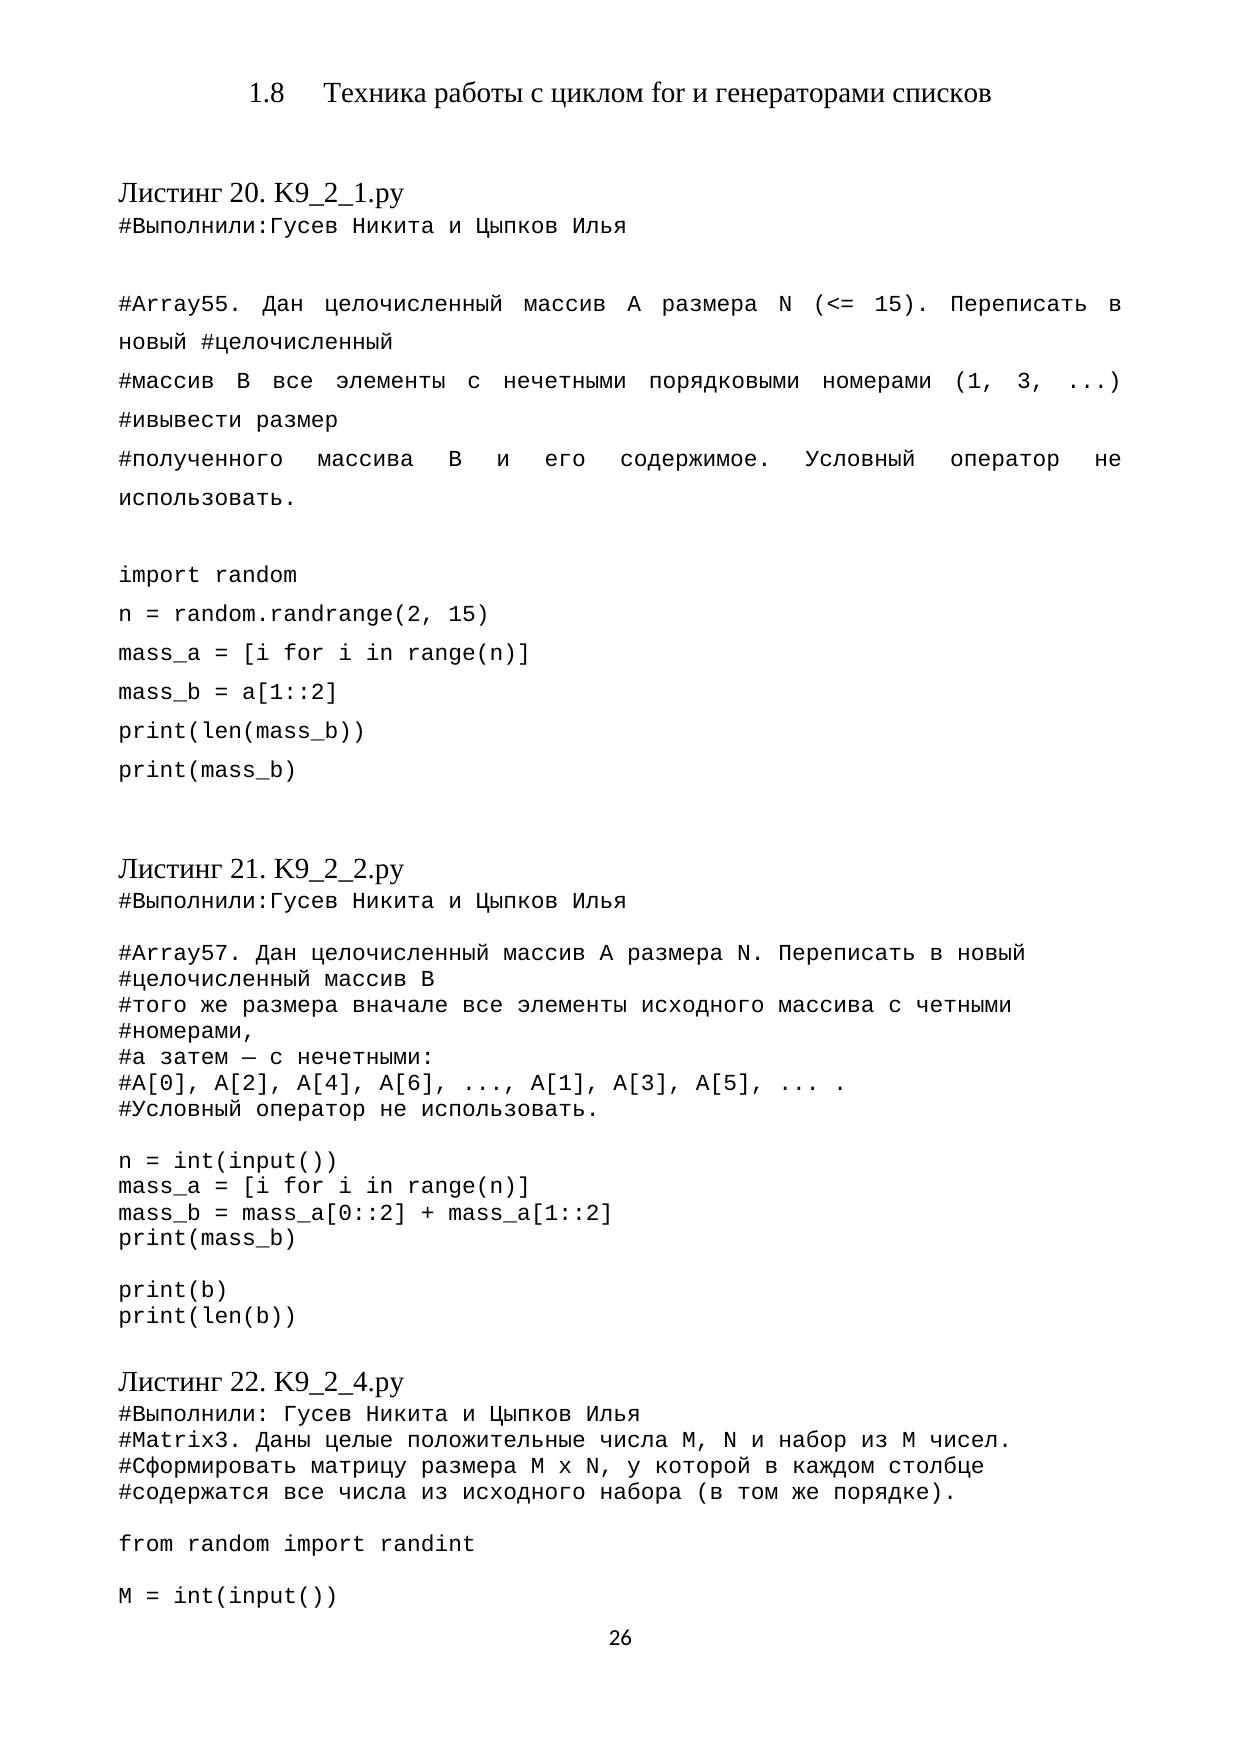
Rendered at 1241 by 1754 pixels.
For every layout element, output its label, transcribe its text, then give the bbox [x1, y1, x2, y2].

text print(b) [118, 1279, 1122, 1304]
text import random [118, 564, 1122, 590]
text #Выполнили: Гусев Никита и Цыпков Илья [118, 1403, 1122, 1428]
text #A[0], A[2], A[4], A[6], ..., A[1], A[3], A[5], ... . [118, 1071, 1122, 1097]
text #содержатся все числа из исходного набора (в том же порядке). [118, 1480, 1122, 1506]
text #а затем — с нечетными: [118, 1045, 1122, 1071]
text n = int(input()) [118, 1149, 1122, 1175]
text #массив B все элементы с нечетными порядковыми номерами (1, 3, ...) #ивывести размер [118, 369, 1122, 434]
text #Условный оператор не использовать. [118, 1097, 1122, 1123]
text #полученного массива B и его содержимое. Условный оператор не использовать. [118, 447, 1122, 512]
text print(mass_b) [118, 1227, 1122, 1253]
text n = random.randrange(2, 15) [118, 603, 1122, 629]
text mass_b = mass_a[0::2] + mass_a[1::2] [118, 1201, 1122, 1227]
text mass_a = [i for i in range(n)] [118, 1175, 1122, 1201]
text #Matrix3. Даны целые положительные числа M, N и набор из M чисел. [118, 1428, 1122, 1454]
text #Выполнили:Гусев Никита и Цыпков Илья [118, 214, 1122, 240]
text #Сформировать матрицу размера M x N, у которой в каждом столбце [118, 1454, 1122, 1480]
text #того же размера вначале все элементы исходного массива с четными #номерами, [118, 993, 1122, 1045]
text Листинг 20. K9_2_1.py [118, 176, 1122, 209]
text Листинг 21. K9_2_2.py [118, 851, 1122, 884]
text from random import randint [118, 1532, 1122, 1558]
text print(len(b)) [118, 1304, 1122, 1331]
list Техника работы с циклом for и генераторами списков [118, 75, 1122, 108]
text M = int(input()) [118, 1584, 1122, 1610]
text #Array55. Дан целочисленный массив A размера N (<= 15). Переписать в новый #целочисленный [118, 292, 1122, 357]
text #Выполнили:Гусев Никита и Цыпков Илья [118, 889, 1122, 916]
text mass_a = [i for i in range(n)] [118, 642, 1122, 667]
text Листинг 22. K9_2_4.py [118, 1364, 1122, 1398]
text mass_b = a[1::2] [118, 680, 1122, 706]
text #Array57. Дан целочисленный массив A размера N. Переписать в новый #целочисленный массив B [118, 941, 1122, 993]
text print(mass_b) [118, 758, 1122, 784]
text print(len(mass_b)) [118, 719, 1122, 745]
